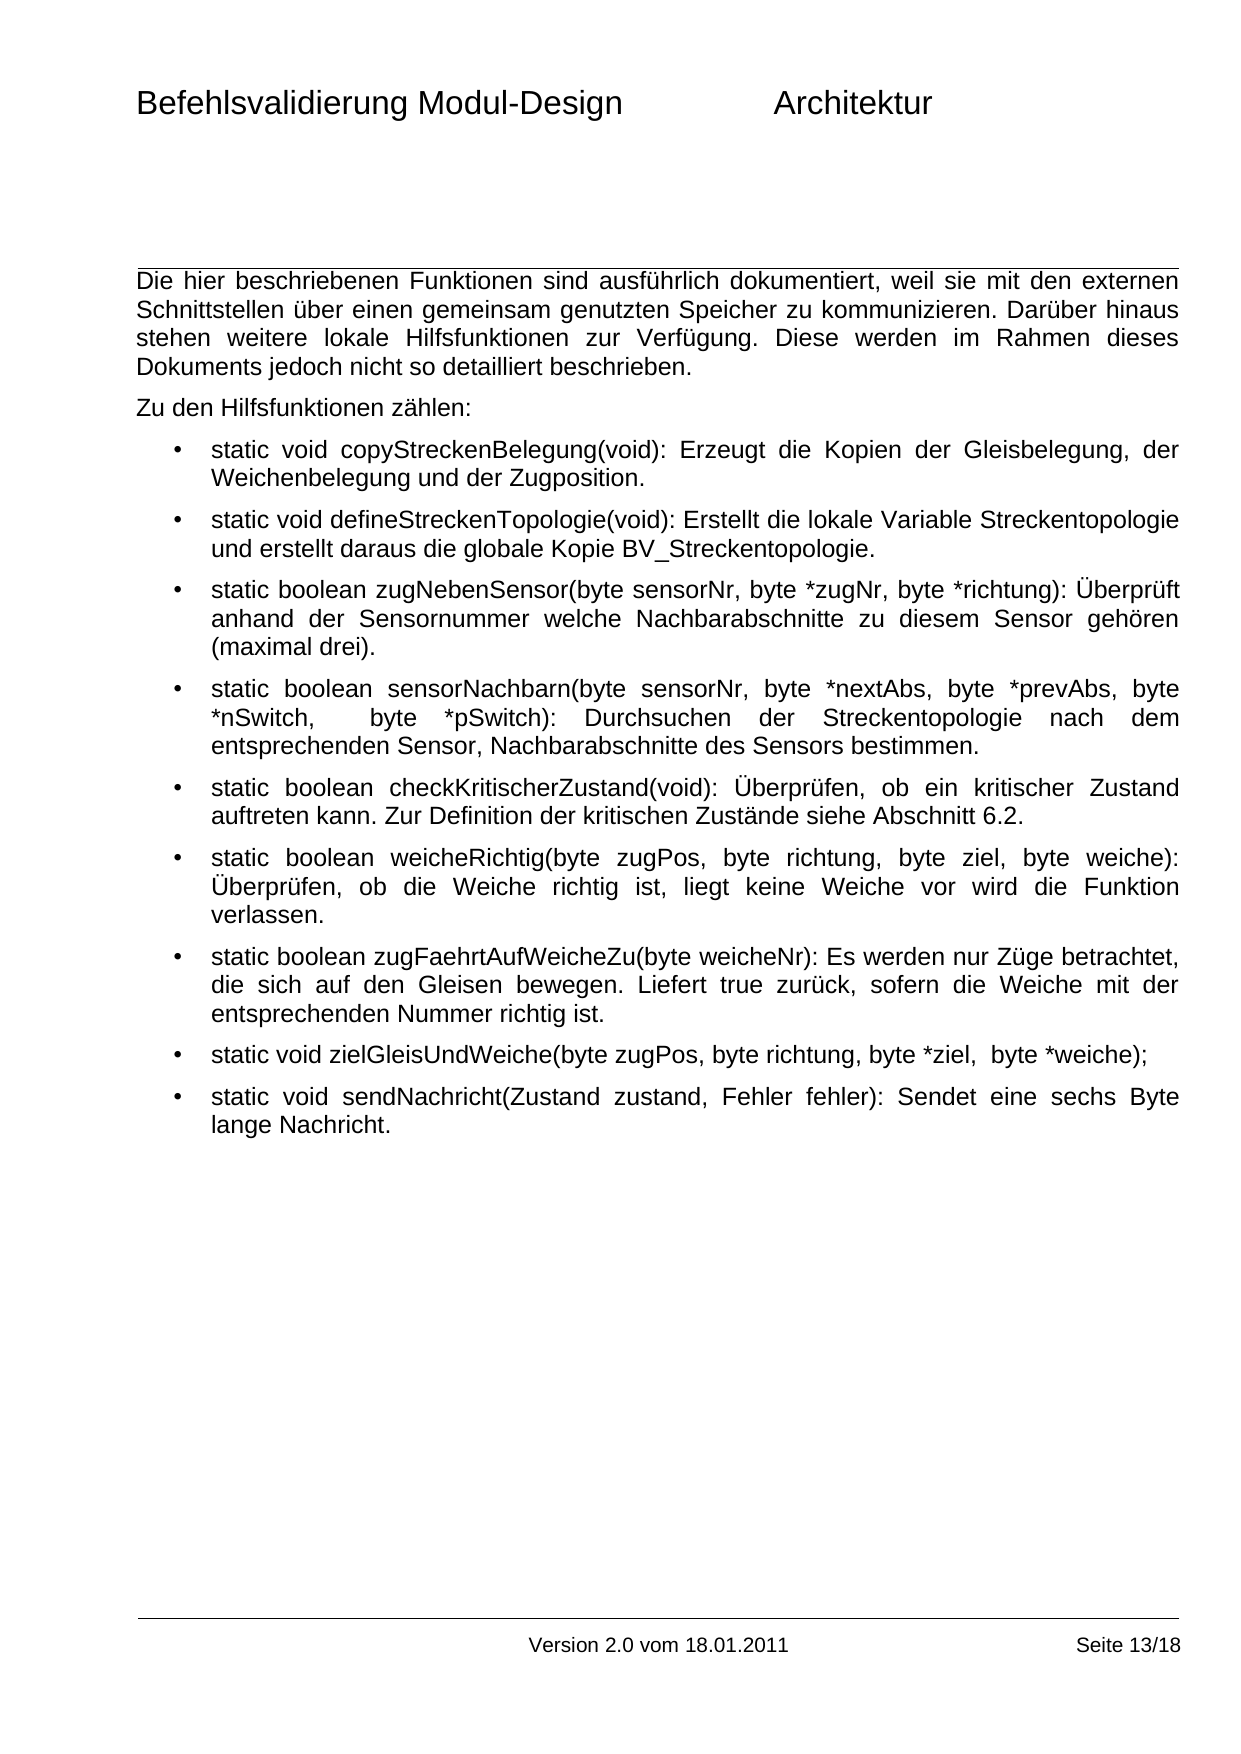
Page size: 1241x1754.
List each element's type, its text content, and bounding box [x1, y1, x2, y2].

list static boolean checkKritischerZustand(void): Überprüfen, ob ein kritischer Zustand auftreten kann. Zur Definition der kritischen Zustände siehe Abschnitt 6.2. [173, 772, 1181, 830]
text Zu den Hilfsfunktionen zählen: [136, 393, 1181, 422]
list static boolean sensorNachbarn(byte sensorNr, byte *nextAbs, byte *prevAbs, byte *nSwitch, byte *pSwitch): Durchsuchen der Streckentopologie nach dem entsprechenden Sensor, Nachbarabschnitte des Sensors bestimmen. [173, 674, 1181, 760]
list static boolean zugNebenSensor(byte sensorNr, byte *zugNr, byte *richtung): Überprüft anhand der Sensornummer welche Nachbarabschnitte zu diesem Sensor gehören (maximal drei). [173, 575, 1181, 661]
list static void sendNachricht(Zustand zustand, Fehler fehler): Sendet eine sechs Byte lange Nachricht. [173, 1082, 1181, 1139]
list static void defineStreckenTopologie(void): Erstellt die lokale Variable Streckentopologie und erstellt daraus die globale Kopie BV_Streckentopologie. [173, 505, 1181, 562]
text Die hier beschriebenen Funktionen sind ausführlich dokumentiert, weil sie mit den externen Schnittstellen über einen gemeinsam genutzten Speicher zu kommunizieren. Darüber hinaus stehen weitere lokale Hilfsfunktionen zur Verfügung. Diese werden im Rahmen dieses Dokuments jedoch nicht so detailliert beschrieben. [136, 289, 1181, 381]
list static boolean weicheRichtig(byte zugPos, byte richtung, byte ziel, byte weiche): Überprüfen, ob die Weiche richtig ist, liegt keine Weiche vor wird die Funktion verlassen. [173, 843, 1181, 929]
list static void zielGleisUndWeiche(byte zugPos, byte richtung, byte *ziel, byte *weiche); [173, 1040, 1181, 1069]
list static void copyStreckenBelegung(void): Erzeugt die Kopien der Gleisbelegung, der Weichenbelegung und der Zugposition. [173, 434, 1181, 492]
list static boolean zugFaehrtAufWeicheZu(byte weicheNr): Es werden nur Züge betrachtet, die sich auf den Gleisen bewegen. Liefert true zurück, sofern die Weiche mit der entsprechenden Nummer richtig ist. [173, 941, 1181, 1028]
